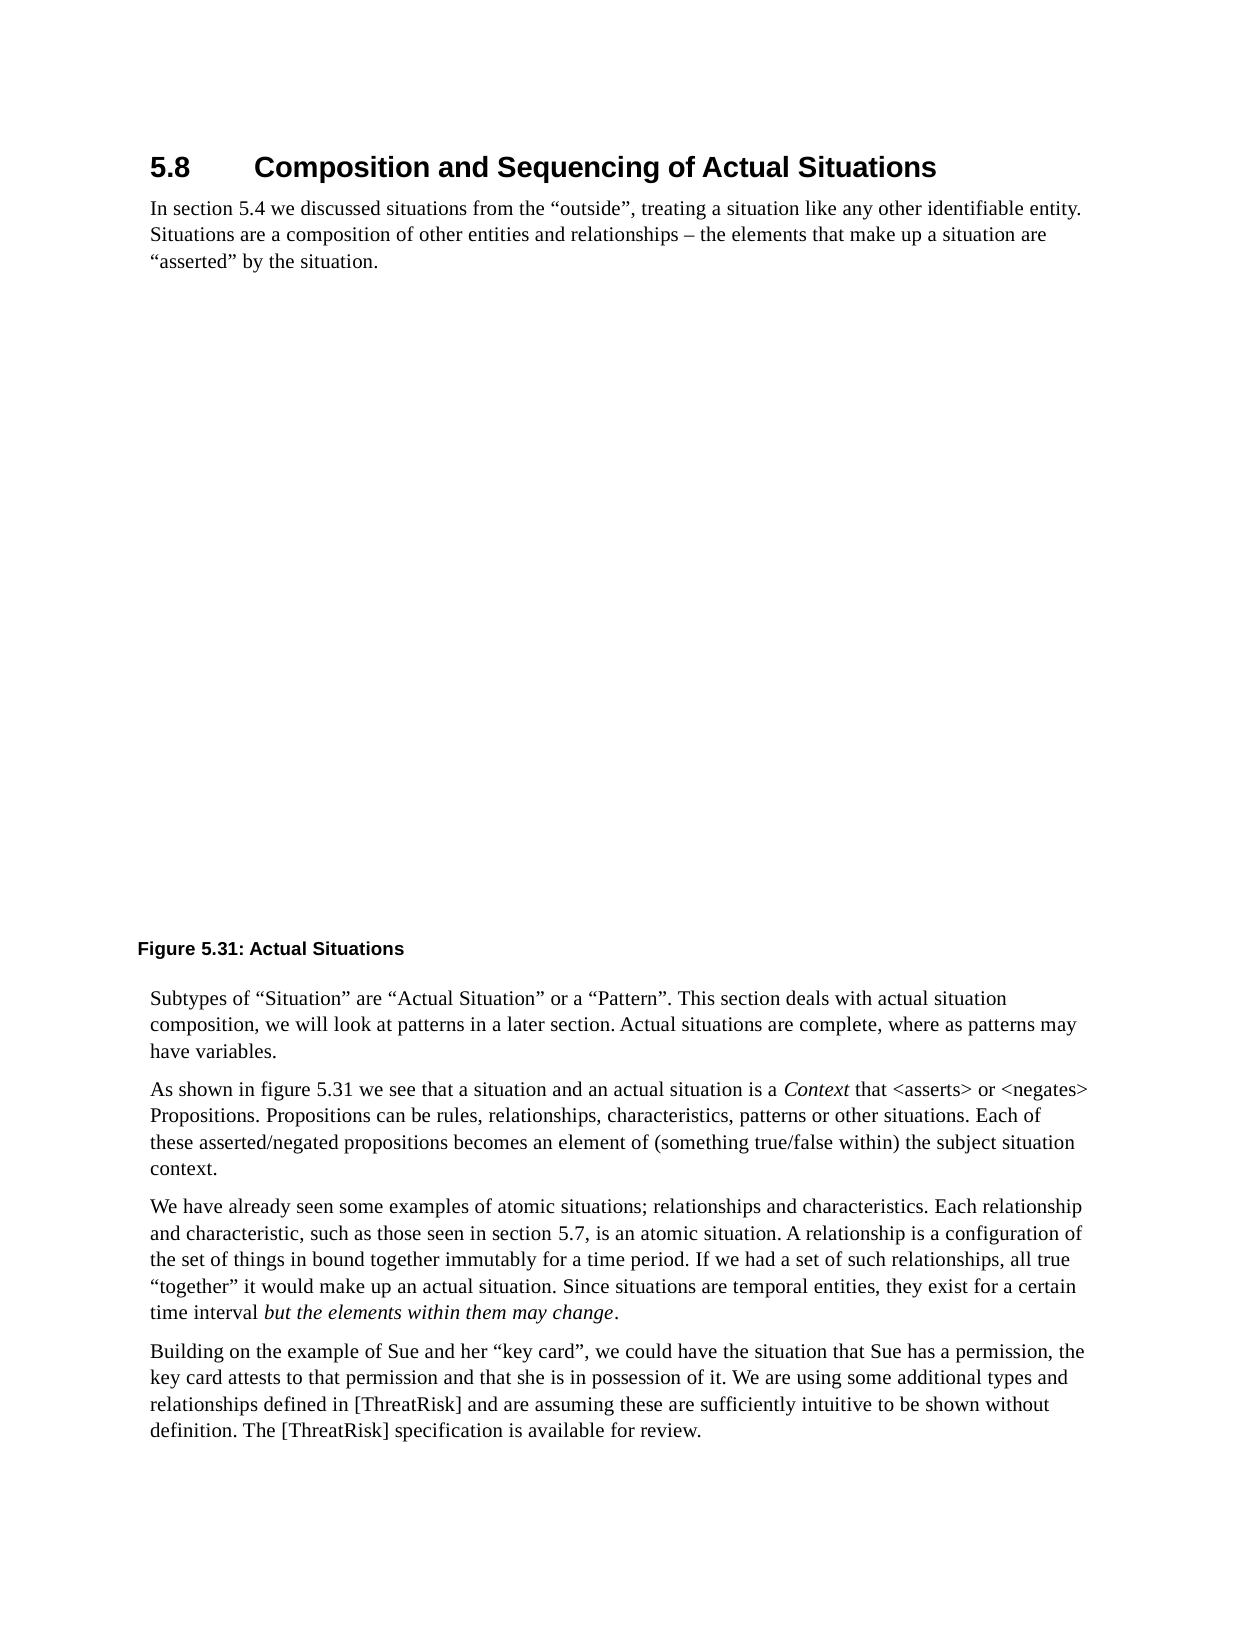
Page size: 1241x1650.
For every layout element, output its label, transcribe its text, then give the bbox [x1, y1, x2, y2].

subtitle Composition and Sequencing of Actual Situations [150, 150, 1090, 183]
text Figure 5.31: Actual Situations [137, 316, 1078, 959]
text Subtypes of “Situation” are “Actual Situation” or a “Pattern”. This section deals with actual situation composition, we will look at patterns in a later section. Actual situations are complete, where as patterns may have variables. [150, 287, 1090, 1063]
text Building on the example of Sue and her “key card”, we could have the situation that Sue has a permission, the key card attests to that permission and that she is in possession of it. We are using some additional types and relationships defined in [ThreatRisk] and are assuming these are sufficiently intuitive to be shown without definition. The [ThreatRisk] specification is available for review. [150, 1338, 1090, 1442]
text As shown in figure 5.31 we see that a situation and an actual situation is a Context that <asserts> or <negates> Propositions. Propositions can be rules, relationships, characteristics, patterns or other situations. Each of these asserted/negated propositions becomes an element of (something true/false within) the subject situation context. [150, 1077, 1090, 1180]
text We have already seen some examples of atomic situations; relationships and characteristics. Each relationship and characteristic, such as those seen in section 5.7, is an atomic situation. A relationship is a configuration of the set of things in bound together immutably for a time period. If we had a set of such relationships, all true “together” it would make up an actual situation. Since situations are temporal entities, they exist for a certain time interval but the elements within them may change. [150, 1194, 1090, 1324]
text In section 5.4 we discussed situations from the “outside”, treating a situation like any other identifiable entity. Situations are a composition of other entities and relationships – the elements that make up a situation are “asserted” by the situation. [150, 196, 1090, 272]
